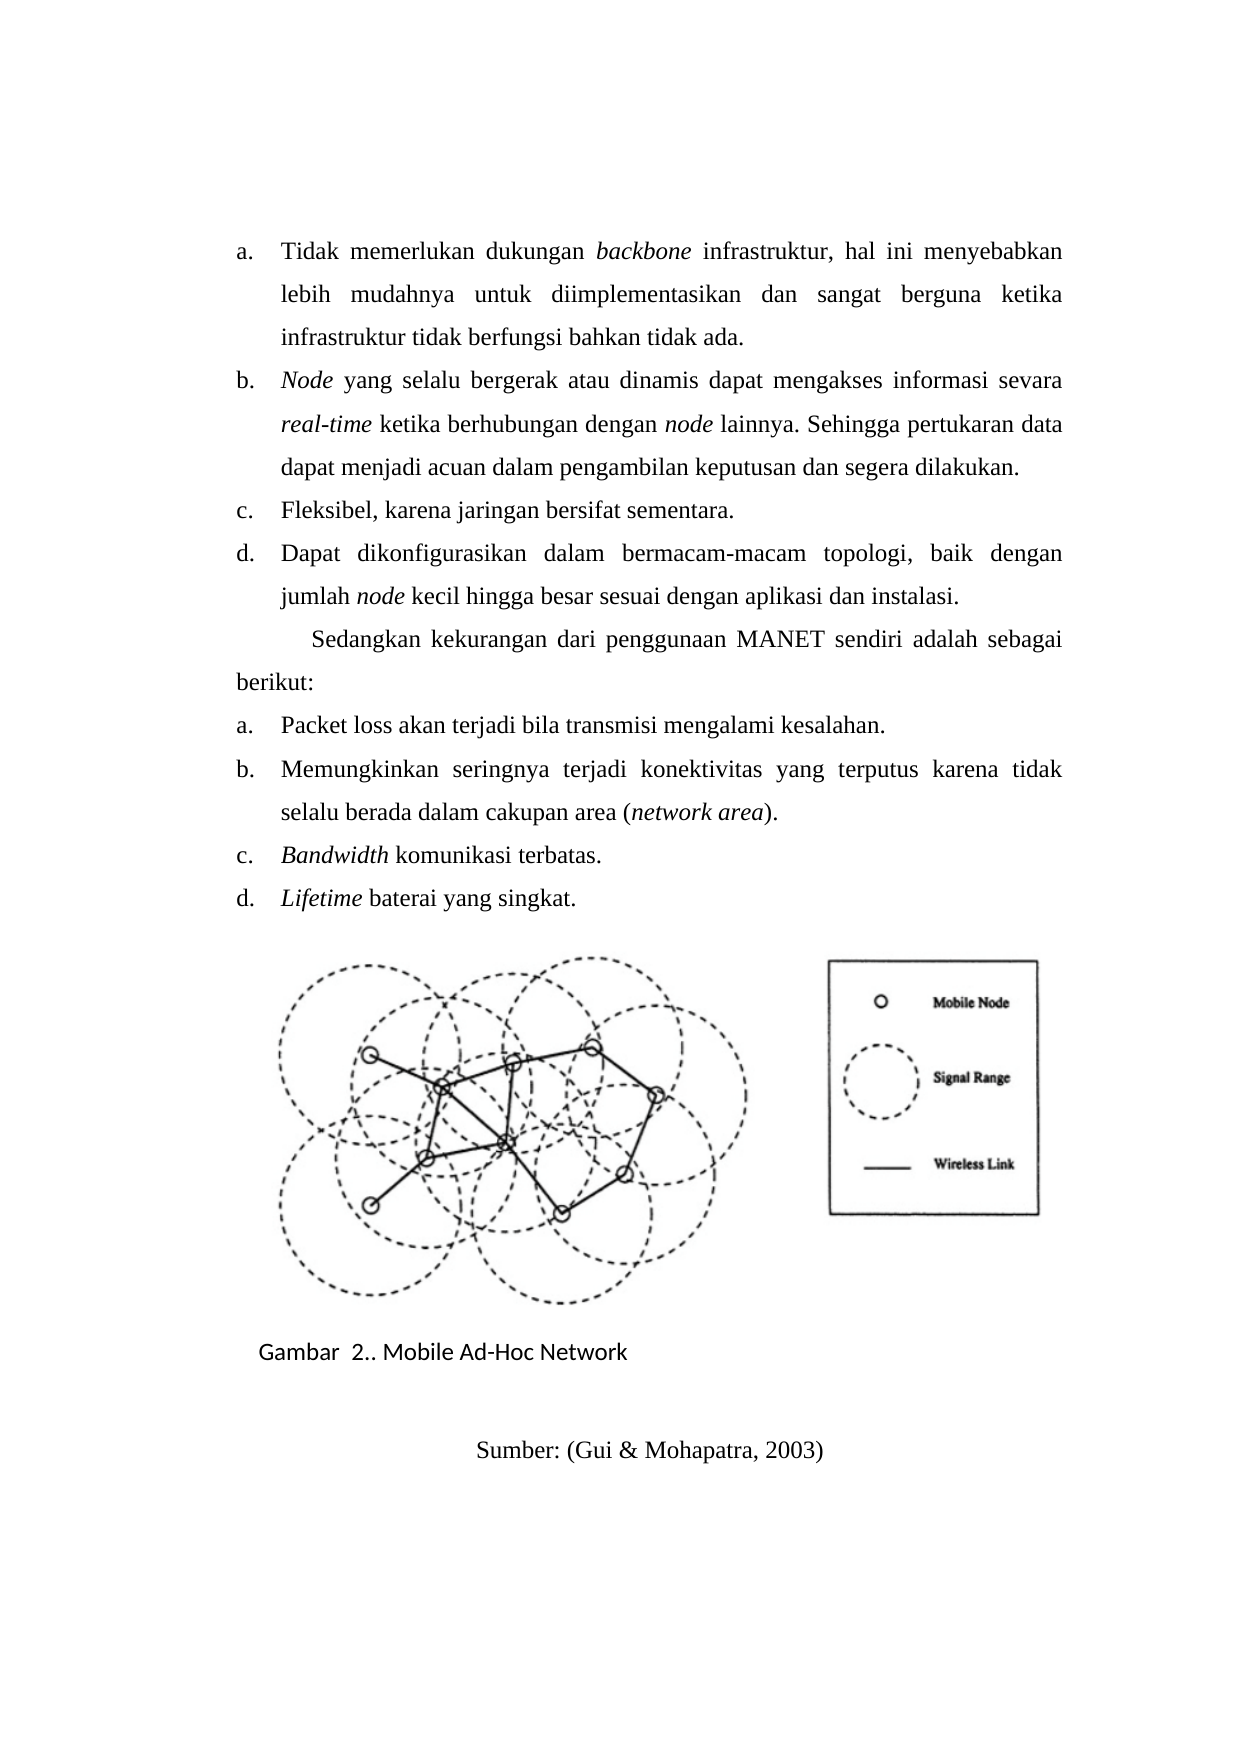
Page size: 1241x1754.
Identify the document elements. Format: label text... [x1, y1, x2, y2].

list Bandwidth komunikasi terbatas. [236, 840, 1063, 869]
picture [241, 943, 1058, 1330]
list Lifetime baterai yang singkat. [236, 883, 1063, 912]
text Sumber: (Gui & Mohapatra, 2003) [236, 943, 1063, 1464]
list Fleksibel, karena jaringan bersifat sementara. [236, 495, 1063, 524]
list Dapat dikonfigurasikan dalam bermacam-macam topologi, baik dengan jumlah node kecil hingga besar sesuai dengan aplikasi dan instalasi. [236, 538, 1063, 610]
list Memungkinkan seringnya terjadi konektivitas yang terputus karena tidak selalu berada dalam cakupan area (network area). [236, 754, 1063, 826]
list Sedangkan kekurangan dari penggunaan MANET sendiri adalah sebagai berikut: [236, 624, 1063, 696]
list Node yang selalu bergerak atau dinamis dapat mengakses informasi sevara real-time ketika berhubungan dengan node lainnya. Sehingga pertukaran data dapat menjadi acuan dalam pengambilan keputusan dan segera dilakukan. [236, 366, 1063, 481]
list Packet loss akan terjadi bila transmisi mengalami kesalahan. [236, 711, 1063, 739]
list Tidak memerlukan dukungan backbone infrastruktur, hal ini menyebabkan lebih mudahnya untuk diimplementasikan dan sangat berguna ketika infrastruktur tidak berfungsi bahkan tidak ada. [236, 236, 1063, 351]
